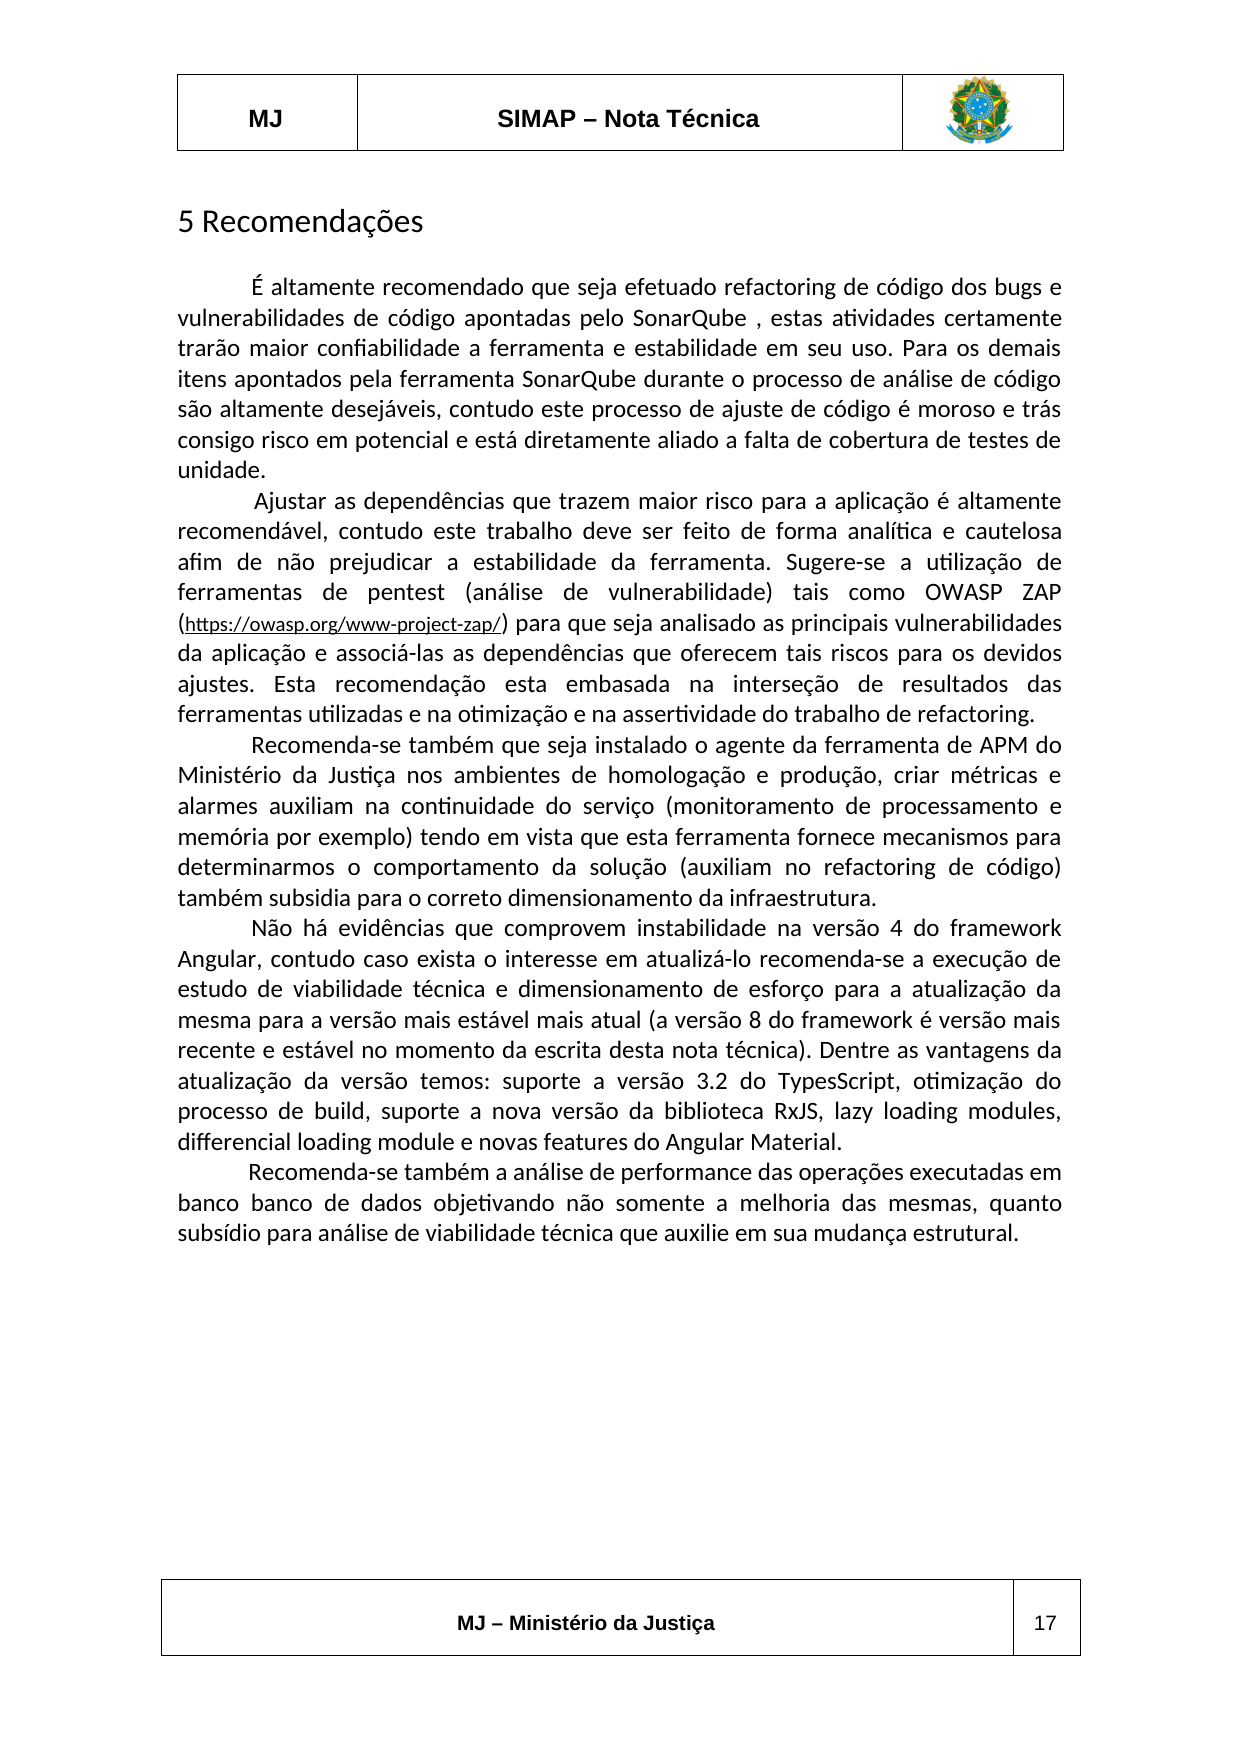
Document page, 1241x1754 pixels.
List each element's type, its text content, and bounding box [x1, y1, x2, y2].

text Recomenda-se também a análise de performance das operações executadas em banco banco de dados objetivando não somente a melhoria das mesmas, quanto subsídio para análise de viabilidade técnica que auxilie em sua mudança estrutural. [177, 1217, 1063, 1248]
picture [944, 75, 1020, 149]
subtitle 5 Recomendações [423, 200, 1063, 241]
text É altamente recomendado que seja efetuado refactoring de código dos bugs e vulnerabilidades de código apontadas pelo SonarQube , estas atividades certamente trarão maior confiabilidade a ferramenta e estabilidade em seu uso. Para os demais itens apontados pela ferramenta SonarQube durante o processo de análise de código são altamente desejáveis, contudo este processo de ajuste de código é moroso e trás consigo risco em potencial e está diretamente aliado a falta de cobertura de testes de unidade. [177, 454, 1063, 485]
